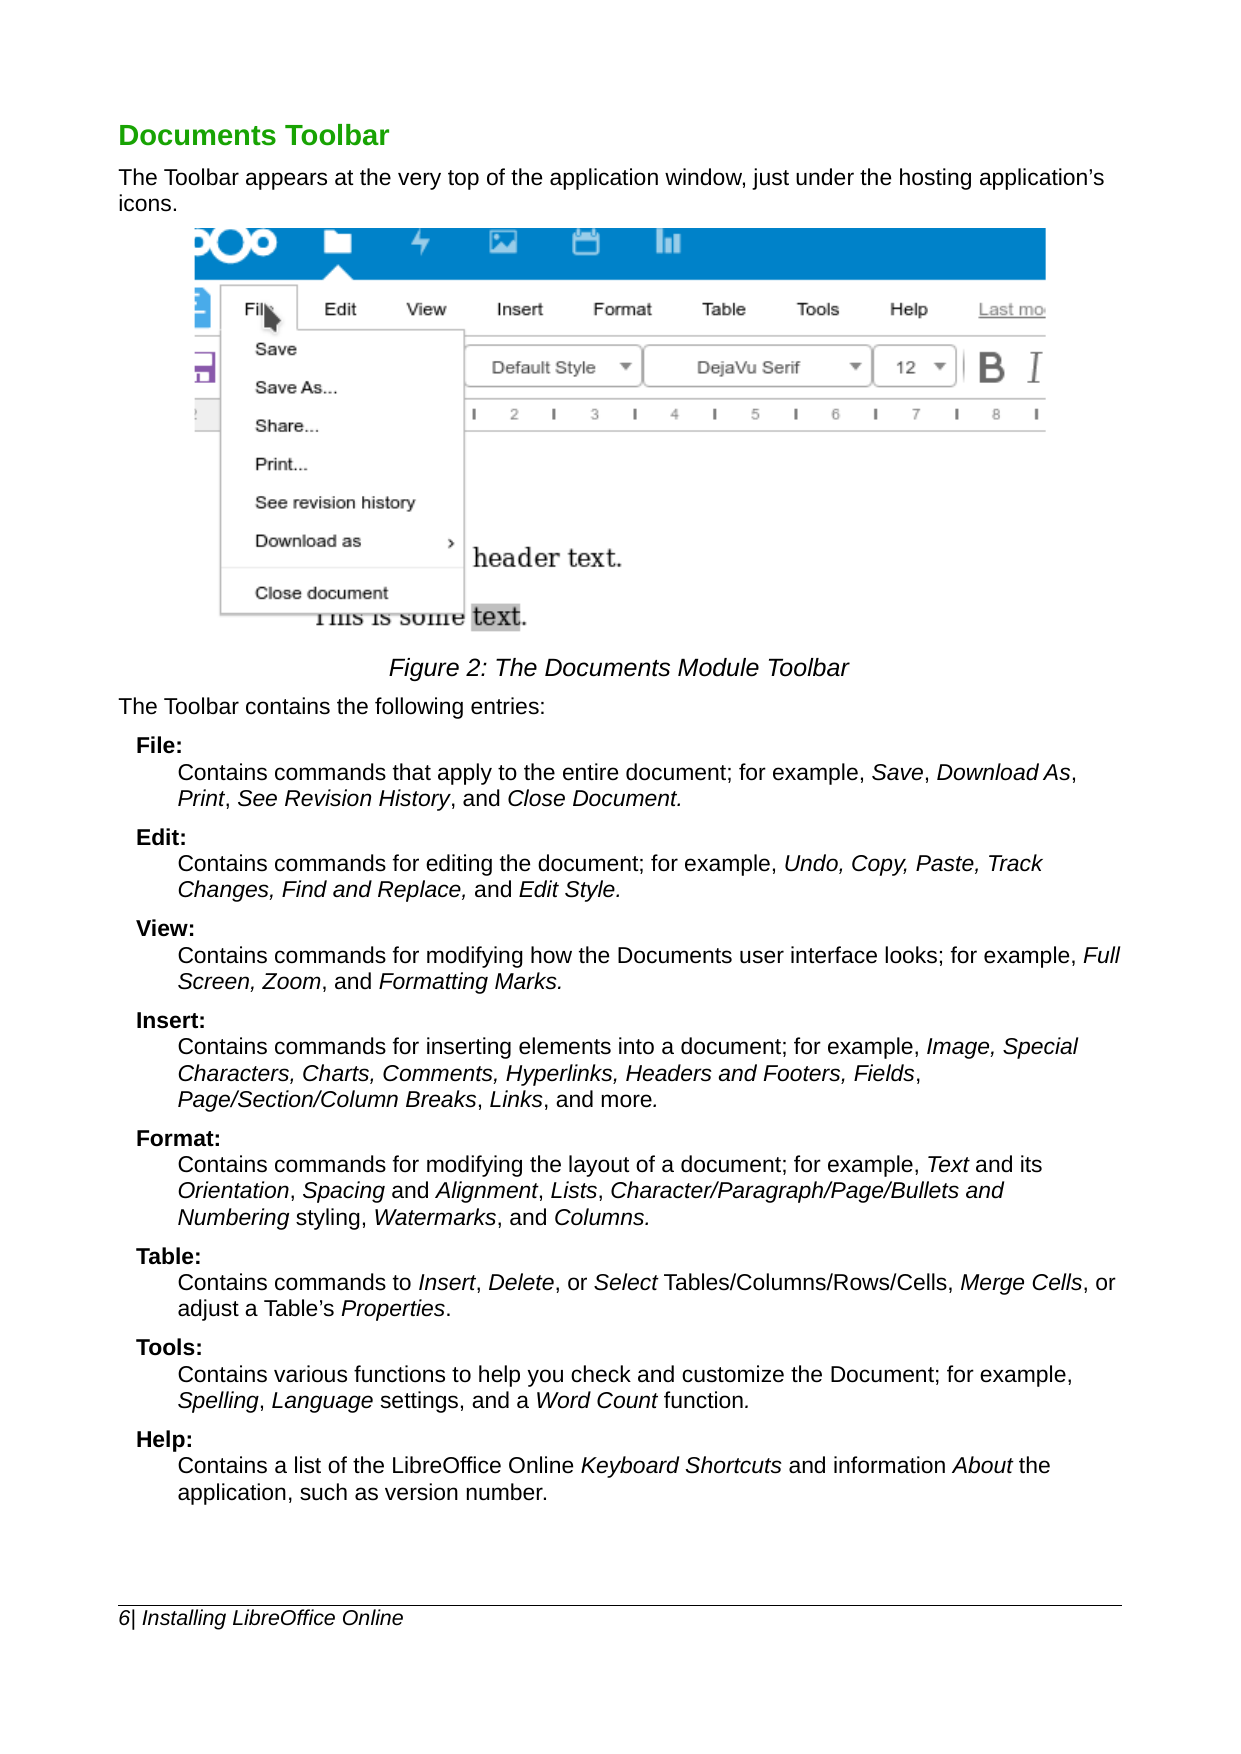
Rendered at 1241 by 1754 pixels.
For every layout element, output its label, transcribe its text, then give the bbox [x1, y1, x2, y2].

text Contains various functions to help you check and customize the Document; for example, Spelling, Language settings, and a Word Count function. [177, 1361, 1122, 1413]
text Format: [136, 1125, 1122, 1151]
text Tools: [136, 1334, 1122, 1361]
text Contains commands for editing the document; for example, Undo, Copy, Paste, Track Changes, Find and Replace, and Edit Style. [177, 850, 1122, 903]
text Contains a list of the LibreOffice Online Keyboard Shortcuts and information About the application, such as version number. [177, 1452, 1122, 1505]
text Figure 2: The Documents Module Toolbar [186, 229, 1054, 681]
subtitle Documents Toolbar [118, 118, 1122, 152]
picture [194, 228, 1046, 653]
text Contains commands for modifying how the Documents user interface looks; for example, Full Screen, Zoom, and Formatting Marks. [177, 942, 1122, 994]
text Help: [136, 1426, 1122, 1452]
text The Toolbar contains the following entries: [118, 693, 1122, 720]
text Table: [136, 1243, 1122, 1269]
text Contains commands for inserting elements into a document; for example, Image, Special Characters, Charts, Comments, Hyperlinks, Headers and Footers, Fields, Page/Section/Column Breaks, Links, and more. [177, 1033, 1122, 1112]
text Insert: [136, 1007, 1122, 1033]
text File: [136, 732, 1122, 758]
text Contains commands for modifying the layout of a document; for example, Text and its Orientation, Spacing and Alignment, Lists, Character/Paragraph/Page/Bullets and Numbering styling, Watermarks, and Columns. [177, 1151, 1122, 1230]
text The Toolbar appears at the very top of the application window, just under the hosting application’s icons. [118, 163, 1122, 216]
text View: [136, 915, 1122, 942]
text Contains commands to Insert, Delete, or Select Tables/Columns/Rows/Cells, Merge Cells, or adjust a Table’s Properties. [177, 1269, 1122, 1322]
text Contains commands that apply to the entire document; for example, Save, Download As, Print, See Revision History, and Close Document. [177, 758, 1122, 811]
text Edit: [136, 824, 1122, 850]
